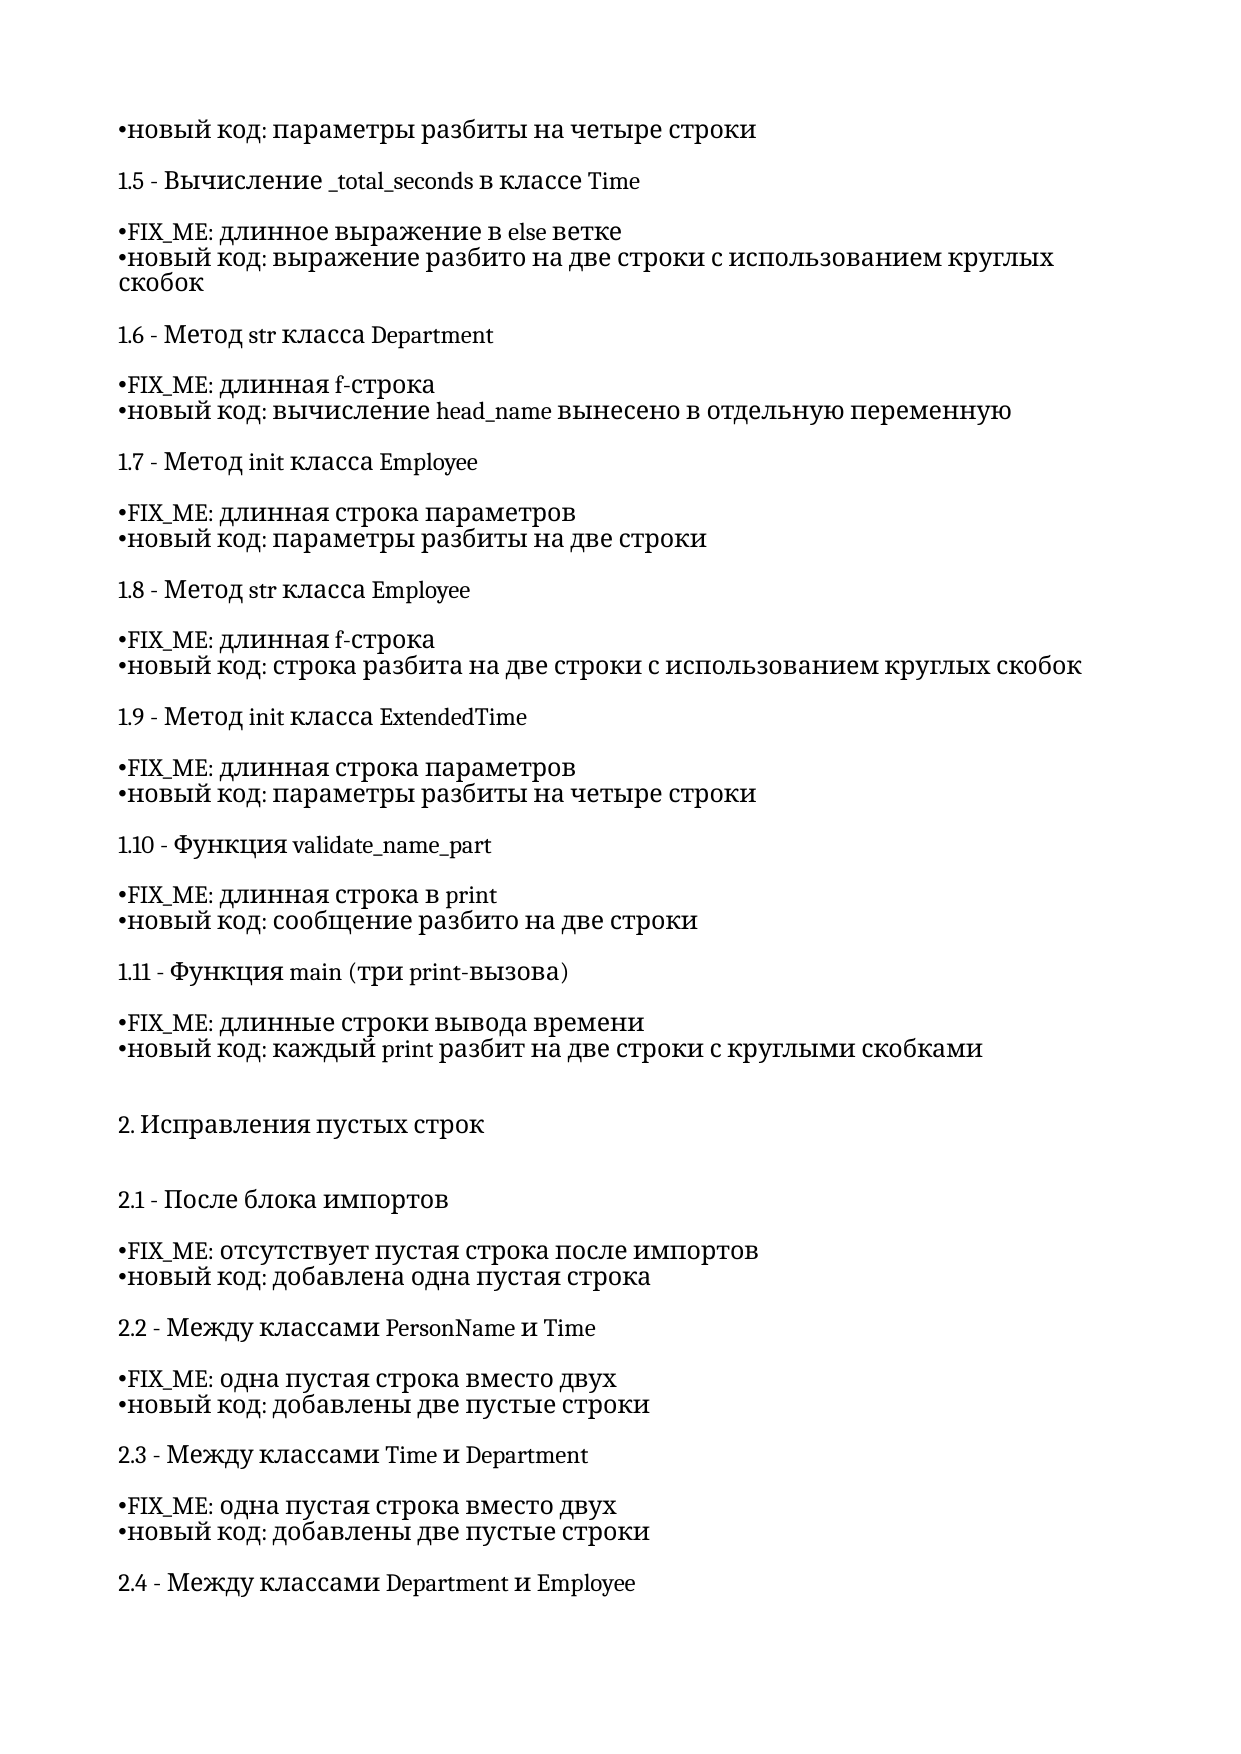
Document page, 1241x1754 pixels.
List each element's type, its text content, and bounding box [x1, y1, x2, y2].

list новый код: параметры разбиты на две строки [118, 527, 1122, 552]
list новый код: каждый print разбит на две строки с круглыми скобками [118, 1037, 1122, 1062]
text 1.7 - Метод init класса Employee [118, 450, 1122, 476]
list новый код: параметры разбиты на четыре строки [118, 782, 1122, 807]
list FIX_ME: длинные строки вывода времени [118, 1011, 1122, 1037]
list FIX_ME: отсутствует пустая строка после импортов [118, 1239, 1122, 1265]
list FIX_ME: одна пустая строка вместо двух [118, 1494, 1122, 1520]
text 1.9 - Метод init класса ExtendedTime [118, 705, 1122, 731]
list FIX_ME: длинная f-строка [118, 373, 1122, 399]
list новый код: добавлены две пустые строки [118, 1520, 1122, 1546]
text 1.10 - Функция validate_name_part [118, 832, 1122, 858]
text 2.1 - После блока импортов [118, 1188, 1122, 1214]
list FIX_ME: одна пустая строка вместо двух [118, 1367, 1122, 1392]
list новый код: добавлены две пустые строки [118, 1392, 1122, 1418]
list FIX_ME: длинная строка параметров [118, 756, 1122, 782]
list FIX_ME: длинная f-строка [118, 628, 1122, 654]
list новый код: добавлена одна пустая строка [118, 1265, 1122, 1291]
text 1.6 - Метод str класса Department [118, 322, 1122, 348]
text 2.3 - Между классами Time и Department [118, 1443, 1122, 1469]
list FIX_ME: длинная строка в print [118, 883, 1122, 909]
list новый код: параметры разбиты на четыре строки [118, 118, 1122, 144]
text 1.11 - Функция main (три print-вызова) [118, 960, 1122, 986]
list новый код: вычисление head_name вынесено в отдельную переменную [118, 399, 1122, 425]
text 1.8 - Метод str класса Employee [118, 577, 1122, 603]
list новый код: строка разбита на две строки с использованием круглых скобок [118, 654, 1122, 680]
list новый код: выражение разбито на две строки с использованием круглых скобок [118, 246, 1122, 297]
list FIX_ME: длинная строка параметров [118, 501, 1122, 527]
text 2.4 - Между классами Department и Employee [118, 1571, 1122, 1597]
list новый код: сообщение разбито на две строки [118, 909, 1122, 935]
subtitle 2. Исправления пустых строк [118, 1112, 1122, 1138]
text 1.5 - Вычисление _total_seconds в классе Time [118, 169, 1122, 195]
list FIX_ME: длинное выражение в else ветке [118, 220, 1122, 246]
text 2.2 - Между классами PersonName и Time [118, 1316, 1122, 1342]
